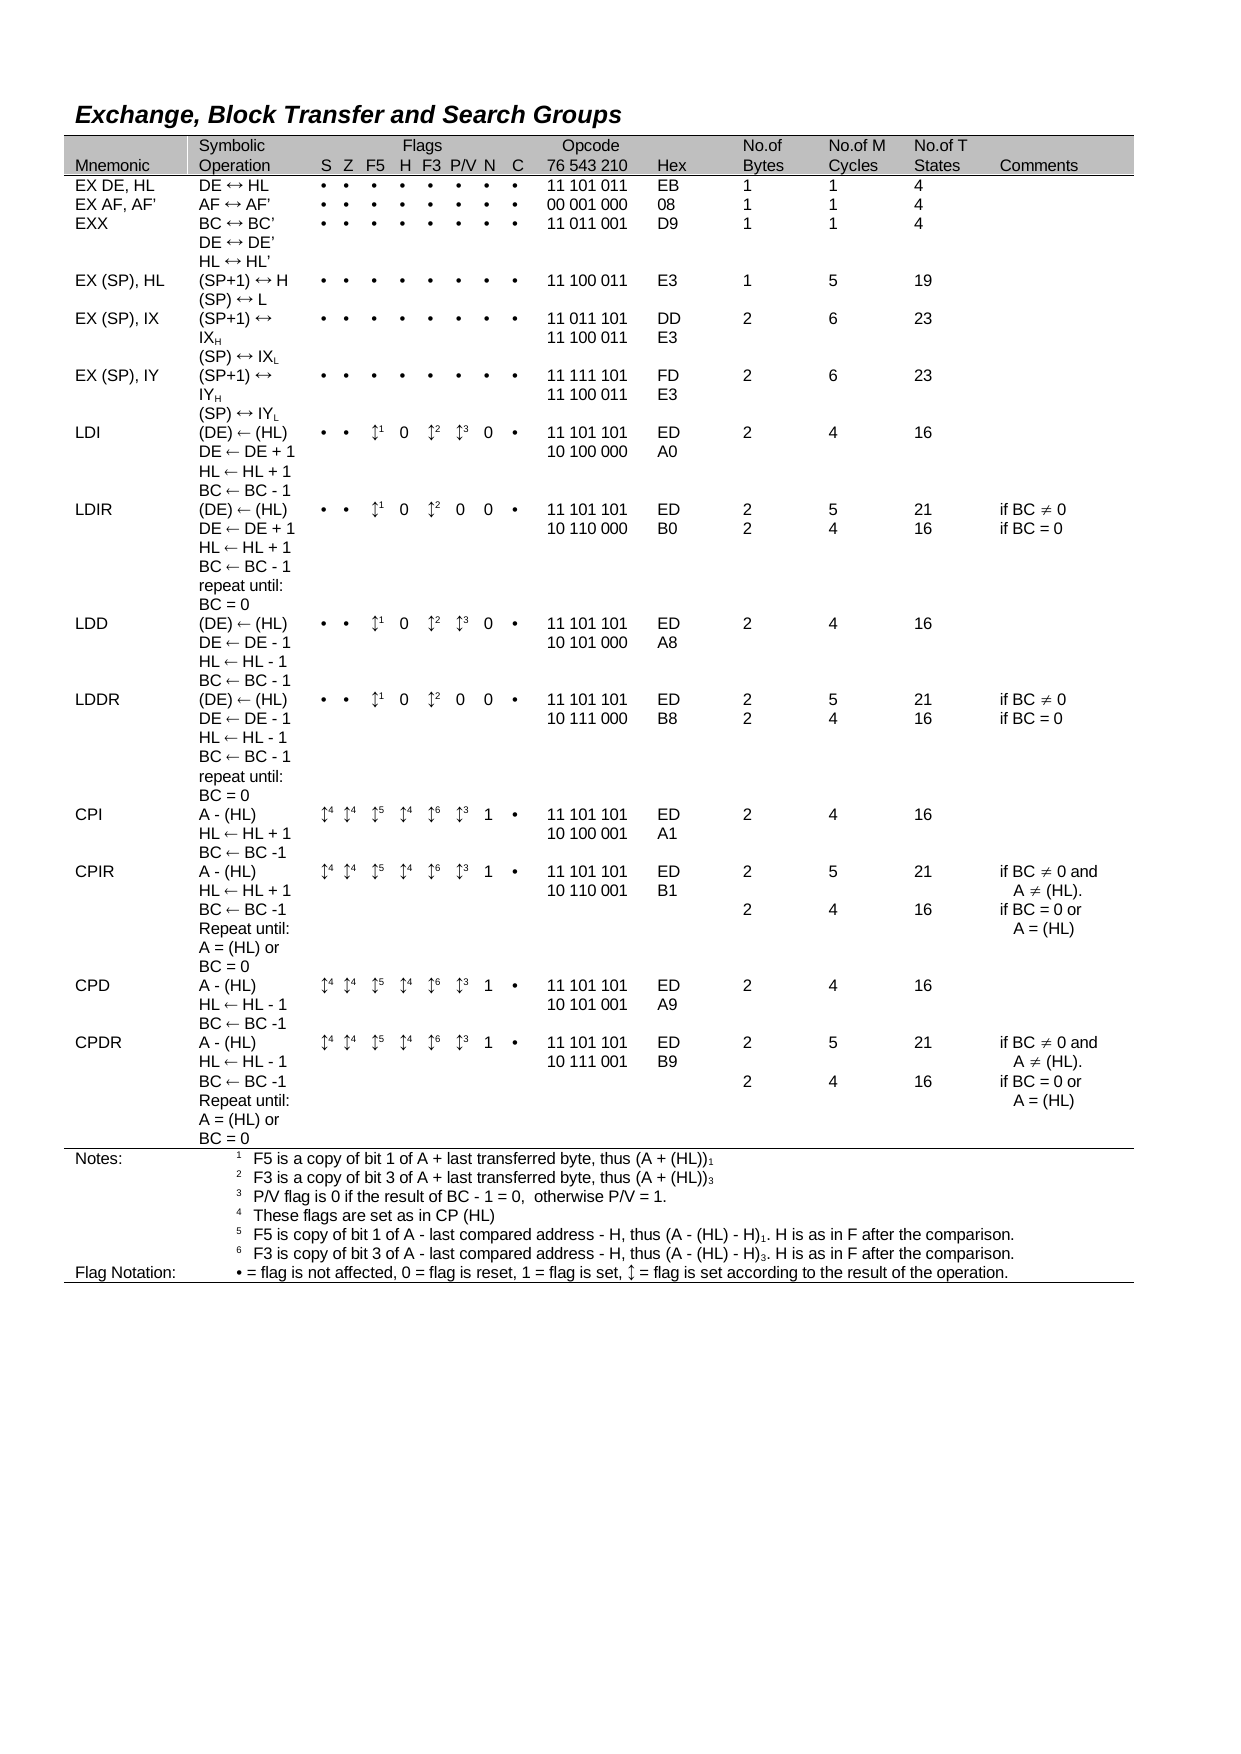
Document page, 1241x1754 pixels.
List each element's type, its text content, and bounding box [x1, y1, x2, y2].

table_cell EX AF, AF’ [64, 195, 187, 214]
table_cell 21 16 [903, 690, 988, 804]
table_cell 16 [903, 805, 988, 862]
table_cell b4 b4 b5 b4 b6 b3 1 • [309, 1033, 535, 1148]
table_cell 5 [817, 271, 903, 309]
table_cell (DE) ¬ (HL) DE ¬ DE + 1 HL ¬ HL + 1 BC ¬ BC - 1 repeat until: BC = 0 [188, 500, 309, 614]
table_cell 1 F5 is a copy of bit 1 of A + last transferred byte, thus (A + (HL))1 2 F3 is a copy of bit 3 of A + last transferred byte, thus (A + (HL))3 3 P/V flag is 0 if the result of BC - 1 = 0, otherwise P/V = 1. 4 These flags are set as in CP (HL) 5 F5 is copy of bit 1 of A - last compared address - H, thus (A - (HL) - H)1. H is as in F after the comparison. 6 F3 is copy of bit 3 of A - last compared address - H, thus (A - (HL) - H)3. H is as in F after the comparison. [225, 1149, 1134, 1263]
table_cell CPD [64, 976, 187, 1033]
table_header No.of M Cycles [817, 136, 903, 174]
table_cell 5 4 [817, 1033, 903, 1148]
table_cell • • b1 0 b2 b3 0 • [309, 614, 535, 690]
table_cell 11 100 011 [535, 271, 646, 309]
table_cell • = flag is not affected, 0 = flag is reset, 1 = flag is set, b = flag is set according to the result of the operation. [225, 1263, 1134, 1282]
table_cell • • • • • • • • [309, 176, 535, 194]
table_cell 4 [817, 423, 903, 499]
table_cell [988, 176, 1134, 194]
table_cell [988, 423, 1134, 499]
table_cell D9 [646, 214, 731, 271]
table_header No.of Bytes [731, 136, 817, 174]
table_header No.of T States [903, 136, 988, 174]
table_cell ED A0 [646, 423, 731, 499]
table_cell 5 4 [817, 862, 903, 976]
table_header Mnemonic [64, 136, 187, 174]
table_cell EX (SP), IY [64, 366, 187, 423]
table_cell [988, 614, 1134, 690]
table_cell AF « AF’ [188, 195, 309, 214]
table_cell • • b1 0 b2 0 0 • [309, 690, 535, 804]
table_cell [988, 195, 1134, 214]
table_cell [988, 976, 1134, 1033]
table_cell 23 [903, 366, 988, 423]
table_cell 11 101 101 10 110 000 [535, 500, 646, 614]
table_cell [988, 214, 1134, 271]
table_cell (DE) ¬ (HL) DE ¬ DE - 1 HL ¬ HL - 1 BC ¬ BC - 1 repeat until: BC = 0 [188, 690, 309, 804]
table_cell 21 16 [903, 1033, 988, 1148]
table_cell 2 [731, 309, 817, 366]
table_header Opcode 76 543 210 [535, 136, 646, 174]
table_cell • • • • • • • • [309, 271, 535, 309]
table_header Comments [988, 136, 1134, 174]
table_cell LDI [64, 423, 187, 499]
table_cell 6 [817, 309, 903, 366]
table_cell CPDR [64, 1033, 187, 1148]
table_cell 4 [817, 976, 903, 1033]
table_cell E3 [646, 271, 731, 309]
table_cell ED A8 [646, 614, 731, 690]
table_cell EB [646, 176, 731, 194]
table_cell 11 101 101 10 100 001 [535, 805, 646, 862]
table_cell 1 [731, 214, 817, 271]
table_cell • • • • • • • • [309, 309, 535, 366]
table_cell (SP+1) « H (SP) « L [188, 271, 309, 309]
table_cell A - (HL) HL ¬ HL + 1 BC ¬ BC -1 [188, 805, 309, 862]
table_header Symbolic Operation [188, 136, 309, 174]
table_cell 16 [903, 423, 988, 499]
table_cell DD E3 [646, 309, 731, 366]
table_cell 00 001 000 [535, 195, 646, 214]
table_cell • • • • • • • • [309, 366, 535, 423]
table_cell 11 011 001 [535, 214, 646, 271]
table_cell 08 [646, 195, 731, 214]
table_cell 1 [731, 195, 817, 214]
table_cell ED A1 [646, 805, 731, 862]
table_cell 11 101 101 10 101 001 [535, 976, 646, 1033]
table_cell EX (SP), IX [64, 309, 187, 366]
table_cell EX DE, HL [64, 176, 187, 194]
table_cell 6 [817, 366, 903, 423]
table_cell (DE) ¬ (HL) DE ¬ DE - 1 HL ¬ HL - 1 BC ¬ BC - 1 [188, 614, 309, 690]
table_cell [988, 271, 1134, 309]
table_header Flags S Z F5 H F3 P/V N C [309, 136, 535, 174]
table_cell CPIR [64, 862, 187, 976]
table_cell FD E3 [646, 366, 731, 423]
table_cell 1 [817, 214, 903, 271]
table_cell A - (HL) HL ¬ HL - 1 BC ¬ BC -1 Repeat until: A = (HL) or BC = 0 [188, 1033, 309, 1148]
table_cell 1 [731, 271, 817, 309]
table_cell 16 [903, 976, 988, 1033]
table_cell 2 [731, 805, 817, 862]
subtitle Exchange, Block Transfer and Search Groups [75, 100, 1165, 129]
table_cell if BC ¹ 0 and A ¹ (HL). if BC = 0 or A = (HL) [988, 862, 1134, 976]
table_cell LDDR [64, 690, 187, 804]
table_cell 2 2 [731, 1033, 817, 1148]
table_cell 16 [903, 614, 988, 690]
table_cell LDD [64, 614, 187, 690]
table_cell 23 [903, 309, 988, 366]
table_cell (DE) ¬ (HL) DE ¬ DE + 1 HL ¬ HL + 1 BC ¬ BC - 1 [188, 423, 309, 499]
table_cell ED B0 [646, 500, 731, 614]
table_cell CPI [64, 805, 187, 862]
table_cell 4 [903, 195, 988, 214]
table_cell 11 011 101 11 100 011 [535, 309, 646, 366]
table_cell 21 16 [903, 500, 988, 614]
table_cell 11 101 101 10 111 000 [535, 690, 646, 804]
table_cell [988, 805, 1134, 862]
table_cell 11 101 101 10 110 001 [535, 862, 646, 976]
table_cell [988, 366, 1134, 423]
table_cell • • • • • • • • [309, 195, 535, 214]
table_cell (SP+1) « IXH (SP) « IXL [188, 309, 309, 366]
table_cell 1 [731, 176, 817, 194]
table_cell A - (HL) HL ¬ HL + 1 BC ¬ BC -1 Repeat until: A = (HL) or BC = 0 [188, 862, 309, 976]
table_cell 4 [903, 176, 988, 194]
table_cell 5 4 [817, 690, 903, 804]
table_cell 2 2 [731, 862, 817, 976]
table_cell 2 [731, 366, 817, 423]
table_cell 4 [903, 214, 988, 271]
table_cell 5 4 [817, 500, 903, 614]
table_cell if BC ¹ 0 and A ¹ (HL). if BC = 0 or A = (HL) [988, 1033, 1134, 1148]
table_cell 2 2 [731, 690, 817, 804]
table_cell 11 111 101 11 100 011 [535, 366, 646, 423]
table_cell b4 b4 b5 b4 b6 b3 1 • [309, 805, 535, 862]
table_cell (SP+1) « IYH (SP) « IYL [188, 366, 309, 423]
table_cell if BC ¹ 0 if BC = 0 [988, 690, 1134, 804]
table_cell Notes: [64, 1149, 225, 1263]
table_cell 1 [817, 176, 903, 194]
table_cell ED B9 [646, 1033, 731, 1148]
table_cell ED B1 [646, 862, 731, 976]
table_cell 2 2 [731, 500, 817, 614]
table_cell Flag Notation: [64, 1263, 225, 1282]
table_cell [988, 309, 1134, 366]
table_cell • • • • • • • • [309, 214, 535, 271]
table_cell b4 b4 b5 b4 b6 b3 1 • [309, 976, 535, 1033]
table_cell BC « BC’ DE « DE’ HL « HL’ [188, 214, 309, 271]
table_cell 1 [817, 195, 903, 214]
table_cell • • b1 0 b2 0 0 • [309, 500, 535, 614]
table_cell 11 101 101 10 100 000 [535, 423, 646, 499]
table_cell 4 [817, 805, 903, 862]
table_cell ED A9 [646, 976, 731, 1033]
table_cell 21 16 [903, 862, 988, 976]
table_cell 2 [731, 976, 817, 1033]
table_cell if BC ¹ 0 if BC = 0 [988, 500, 1134, 614]
table_cell A - (HL) HL ¬ HL - 1 BC ¬ BC -1 [188, 976, 309, 1033]
table_cell 19 [903, 271, 988, 309]
table_cell 2 [731, 614, 817, 690]
table_cell DE « HL [188, 176, 309, 194]
table_cell b4 b4 b5 b4 b6 b3 1 • [309, 862, 535, 976]
table_cell EXX [64, 214, 187, 271]
table_cell ED B8 [646, 690, 731, 804]
table_cell EX (SP), HL [64, 271, 187, 309]
table_cell LDIR [64, 500, 187, 614]
table_cell 11 101 101 10 101 000 [535, 614, 646, 690]
table_cell 4 [817, 614, 903, 690]
table_cell 2 [731, 423, 817, 499]
table_cell 11 101 011 [535, 176, 646, 194]
table_cell 11 101 101 10 111 001 [535, 1033, 646, 1148]
table_cell • • b1 0 b2 b3 0 • [309, 423, 535, 499]
table_header Hex [646, 136, 731, 174]
